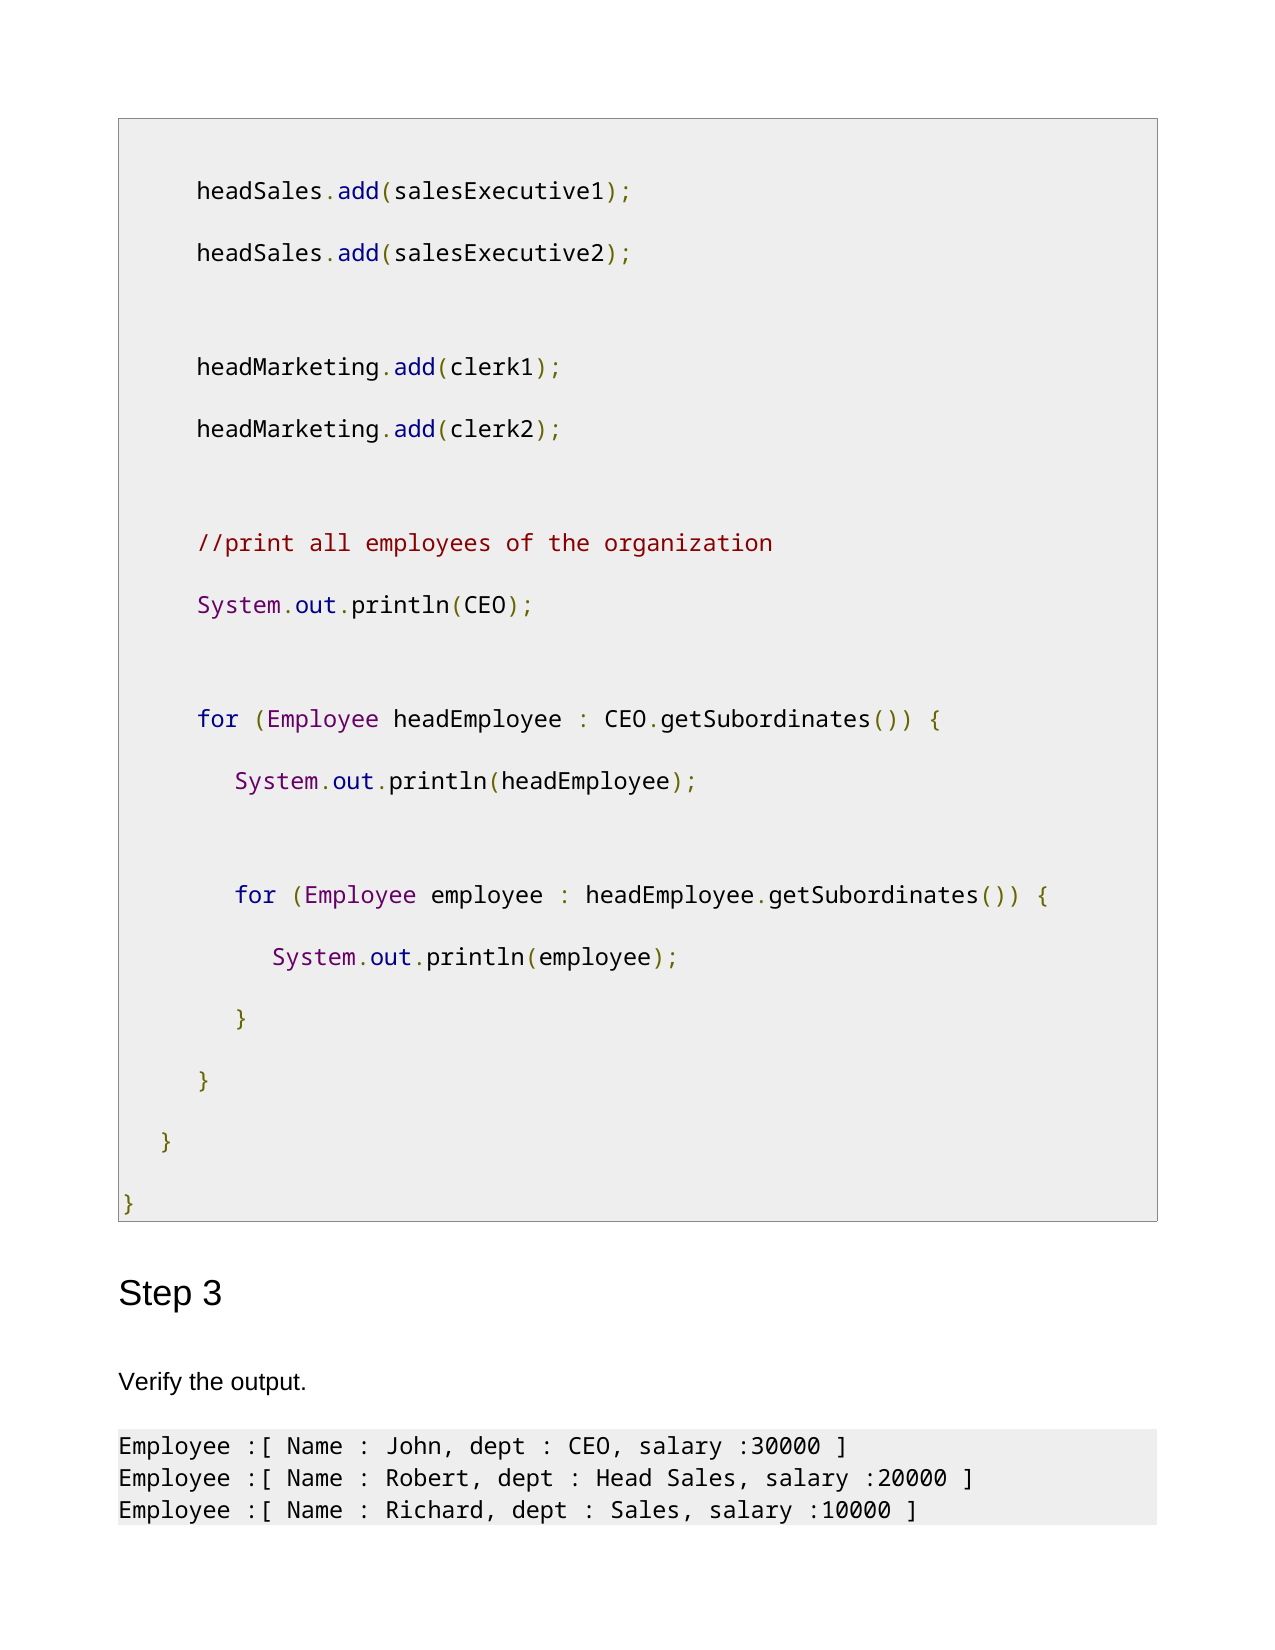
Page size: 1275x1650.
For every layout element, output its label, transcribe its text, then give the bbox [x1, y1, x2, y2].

text headSales.add(salesExecutive2); [119, 233, 1157, 268]
text Verify the output. [118, 1367, 1157, 1395]
text System.out.println(employee); [119, 937, 1157, 972]
text headMarketing.add(clerk2); [119, 409, 1157, 444]
text } [119, 1060, 1157, 1095]
text System.out.println(headEmployee); [119, 761, 1157, 796]
text } [119, 1121, 1157, 1156]
text for (Employee employee : headEmployee.getSubordinates()) { [119, 875, 1157, 911]
text } [119, 1183, 1157, 1221]
text Employee :[ Name : John, dept : CEO, salary :30000 ] [118, 1429, 1157, 1461]
text headSales.add(salesExecutive1); [119, 171, 1157, 206]
subtitle Step 3 [118, 1271, 1157, 1313]
text System.out.println(CEO); [119, 585, 1157, 620]
text Employee :[ Name : Robert, dept : Head Sales, salary :20000 ] [118, 1461, 1157, 1493]
text } [119, 998, 1157, 1033]
text for (Employee headEmployee : CEO.getSubordinates()) { [119, 699, 1157, 734]
text Employee :[ Name : Richard, dept : Sales, salary :10000 ] [118, 1493, 1157, 1525]
text //print all employees of the organization [119, 523, 1157, 558]
text headMarketing.add(clerk1); [119, 347, 1157, 382]
